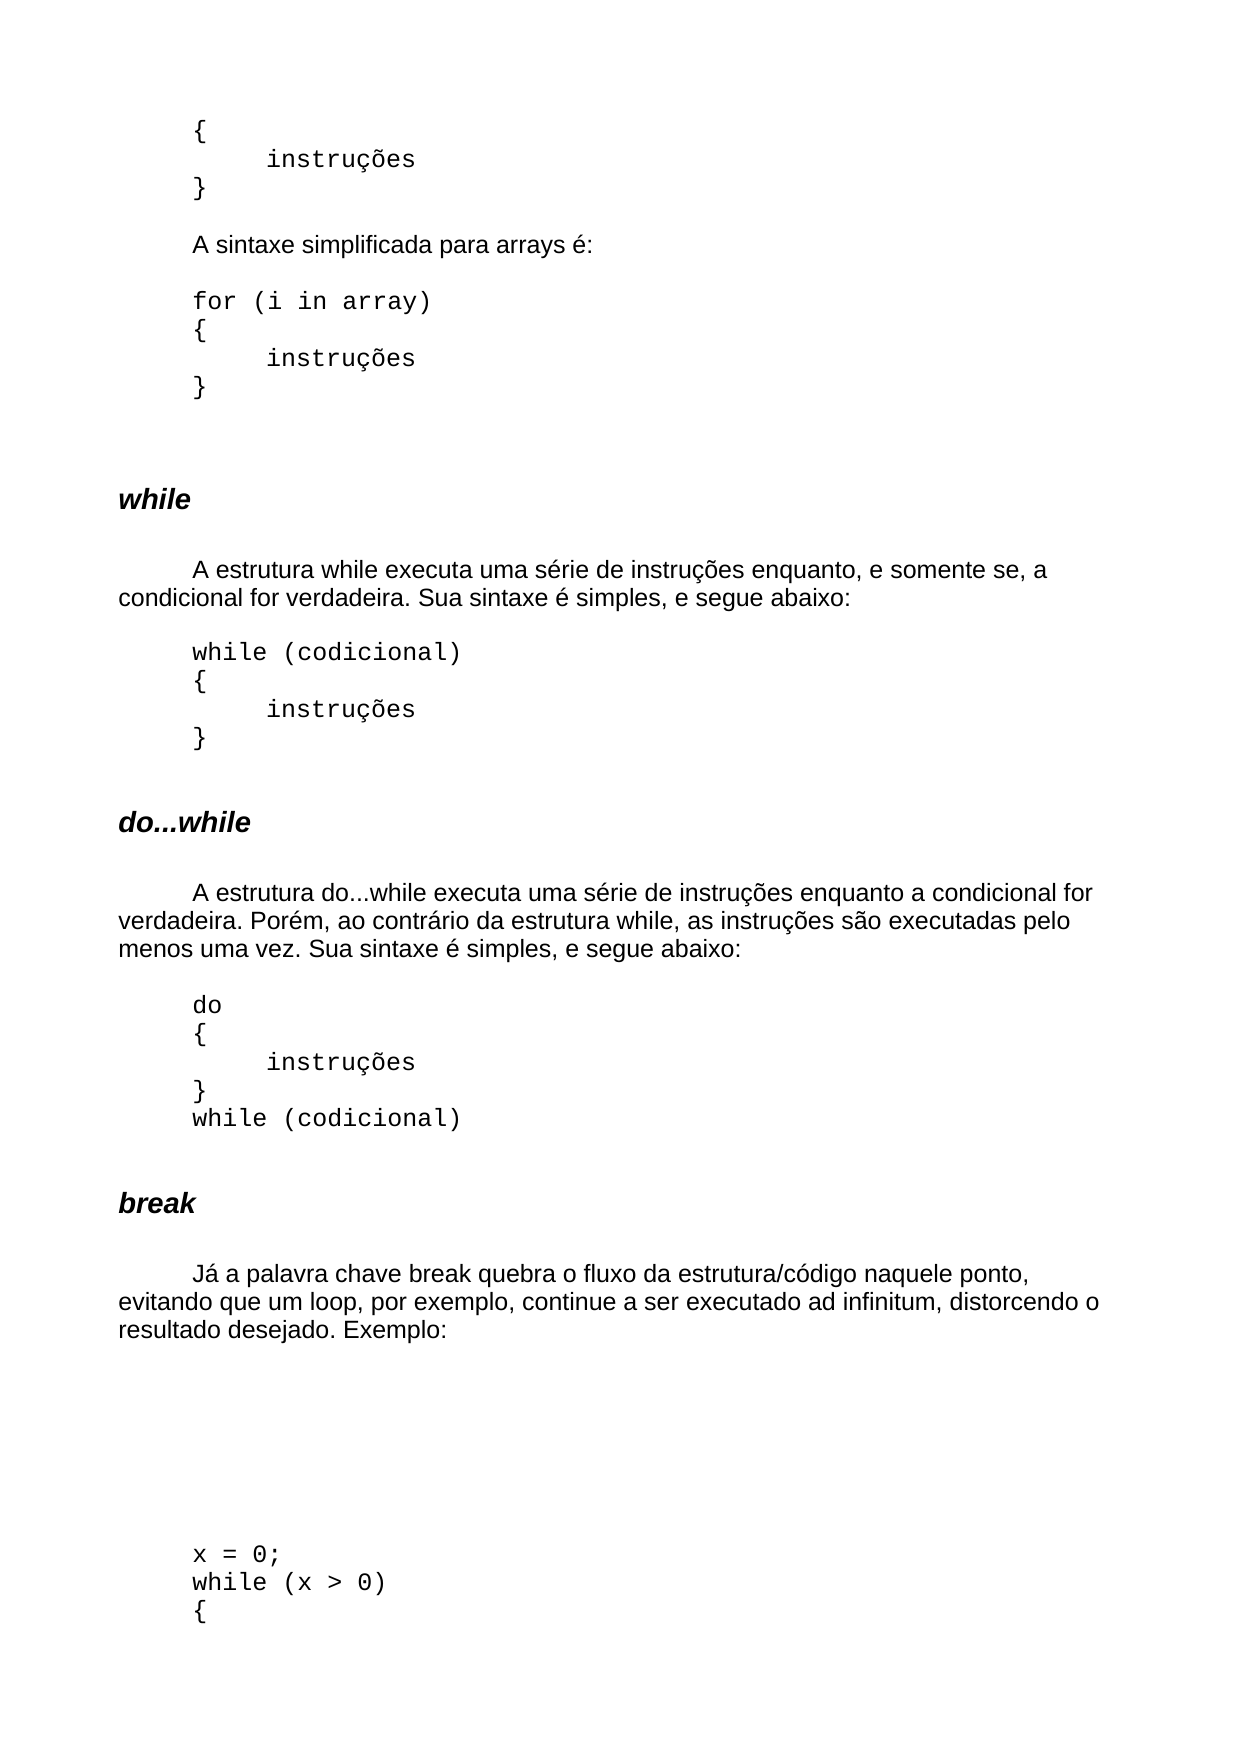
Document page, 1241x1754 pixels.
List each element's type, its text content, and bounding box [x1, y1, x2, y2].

subtitle do...while [118, 806, 1122, 839]
text do [118, 991, 1122, 1021]
text while (codicional) [118, 1106, 1122, 1134]
text instruções [118, 345, 1122, 374]
text A sintaxe simplificada para arrays é: [118, 231, 1122, 259]
text instruções [118, 696, 1122, 724]
text instruções [118, 1049, 1122, 1078]
text Já a palavra chave break quebra o fluxo da estrutura/código naquele ponto, evitando que um loop, por exemplo, continue a ser executado ad infinitum, distorcendo o resultado desejado. Exemplo: [118, 1260, 1122, 1344]
text instruções [118, 146, 1122, 175]
text { [118, 118, 1122, 146]
text { [118, 668, 1122, 696]
text while (x > 0) [118, 1569, 1122, 1598]
text } [118, 724, 1122, 753]
subtitle break [118, 1187, 1122, 1220]
text } [118, 374, 1122, 402]
text for (i in array) [118, 287, 1122, 317]
text { [118, 1021, 1122, 1049]
subtitle while [118, 483, 1122, 515]
text A estrutura while executa uma série de instruções enquanto, e somente se, a condicional for verdadeira. Sua sintaxe é simples, e segue abaixo: [118, 556, 1122, 612]
text } [118, 175, 1122, 203]
text A estrutura do...while executa uma série de instruções enquanto a condicional for verdadeira. Porém, ao contrário da estrutura while, as instruções são executadas pelo menos uma vez. Sua sintaxe é simples, e segue abaixo: [118, 879, 1122, 963]
text { [118, 317, 1122, 345]
text } [118, 1078, 1122, 1106]
text x = 0; [118, 1539, 1122, 1569]
text { [118, 1598, 1122, 1626]
text while (codicional) [118, 639, 1122, 668]
